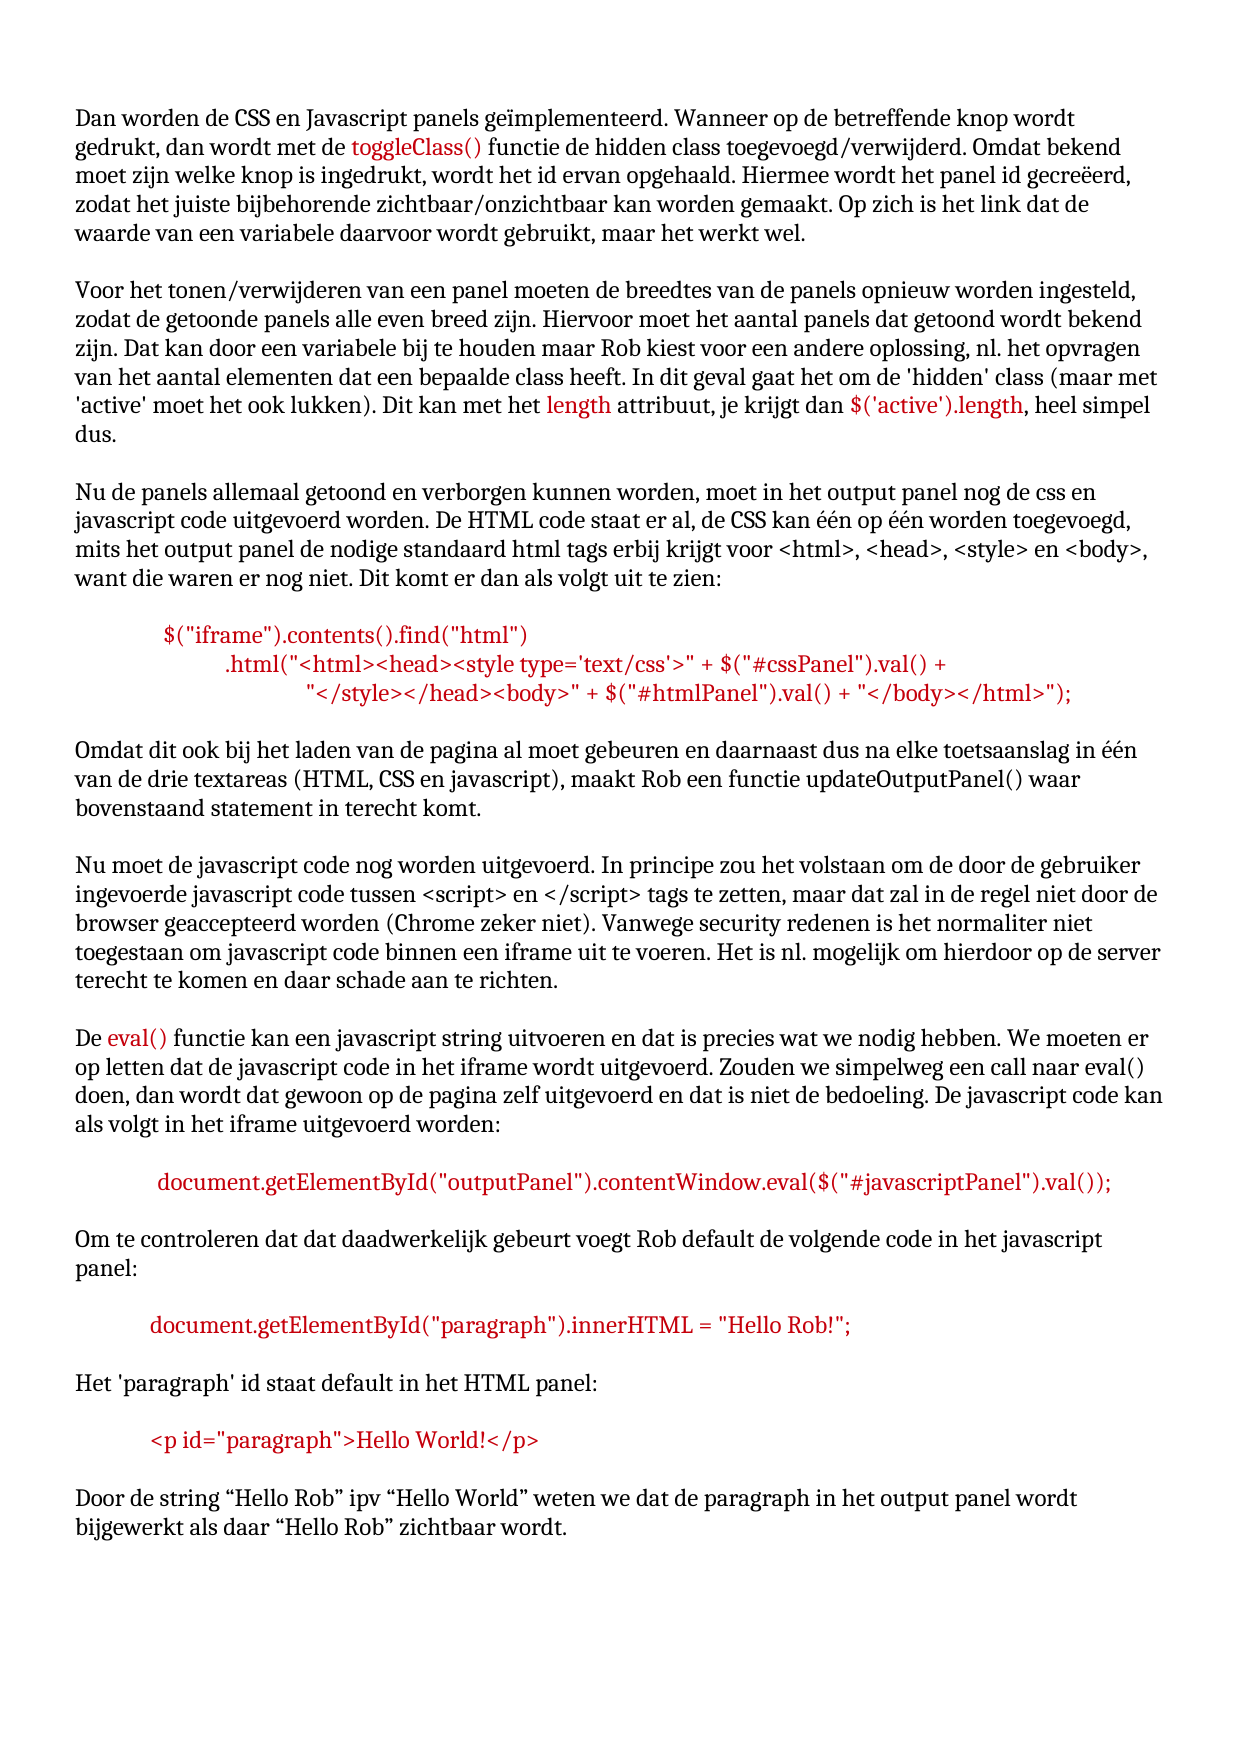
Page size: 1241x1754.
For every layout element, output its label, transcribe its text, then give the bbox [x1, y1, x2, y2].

text Dan worden de CSS en Javascript panels geïmplementeerd. Wanneer op de betreffende knop wordt gedrukt, dan wordt met de toggleClass() functie de hidden class toegevoegd/verwijderd. Omdat bekend moet zijn welke knop is ingedrukt, wordt het id ervan opgehaald. Hiermee wordt het panel id gecreëerd, zodat het juiste bijbehorende zichtbaar/onzichtbaar kan worden gemaakt. Op zich is het link dat de waarde van een variabele daarvoor wordt gebruikt, maar het werkt wel. [75, 104, 1165, 247]
text .html("<html><head><style type='text/css'>" + $("#cssPanel").val() + [75, 650, 1165, 679]
text $("iframe").contents().find("html") [75, 621, 1165, 650]
text De eval() functie kan een javascript string uitvoeren en dat is precies wat we nodig hebben. We moeten er op letten dat de javascript code in het iframe wordt uitgevoerd. Zouden we simpelweg een call naar eval() doen, dan wordt dat gewoon op de pagina zelf uitgevoerd en dat is niet de bedoeling. De javascript code kan als volgt in het iframe uitgevoerd worden: [75, 1024, 1165, 1139]
text Om te controleren dat dat daadwerkelijk gebeurt voegt Rob default de volgende code in het javascript panel: [75, 1225, 1165, 1282]
text Het 'paragraph' id staat default in het HTML panel: [75, 1369, 1165, 1397]
text Door de string “Hello Rob” ipv “Hello World” weten we dat de paragraph in het output panel wordt bijgewerkt als daar “Hello Rob” zichtbaar wordt. [75, 1484, 1165, 1541]
text document.getElementById("outputPanel").contentWindow.eval($("#javascriptPanel").val()); [75, 1167, 1165, 1196]
text Voor het tonen/verwijderen van een panel moeten de breedtes van de panels opnieuw worden ingesteld, zodat de getoonde panels alle even breed zijn. Hiervoor moet het aantal panels dat getoond wordt bekend zijn. Dat kan door een variabele bij te houden maar Rob kiest voor een andere oplossing, nl. het opvragen van het aantal elementen dat een bepaalde class heeft. In dit geval gaat het om de 'hidden' class (maar met 'active' moet het ook lukken). Dit kan met het length attribuut, je krijgt dan $('active').length, heel simpel dus. [75, 276, 1165, 449]
text <p id="paragraph">Hello World!</p> [75, 1426, 1165, 1455]
text document.getElementById("paragraph").innerHTML = "Hello Rob!"; [75, 1311, 1165, 1340]
text Omdat dit ook bij het laden van de pagina al moet gebeuren en daarnaast dus na elke toetsaanslag in één van de drie textareas (HTML, CSS en javascript), maakt Rob een functie updateOutputPanel() waar bovenstaand statement in terecht komt. [75, 736, 1165, 822]
text Nu moet de javascript code nog worden uitgevoerd. In principe zou het volstaan om de door de gebruiker ingevoerde javascript code tussen <script> en </script> tags te zetten, maar dat zal in de regel niet door de browser geaccepteerd worden (Chrome zeker niet). Vanwege security redenen is het normaliter niet toegestaan om javascript code binnen een iframe uit te voeren. Het is nl. mogelijk om hierdoor op de server terecht te komen en daar schade aan te richten. [75, 851, 1165, 995]
text "</style></head><body>" + $("#htmlPanel").val() + "</body></html>"); [75, 679, 1165, 707]
text Nu de panels allemaal getoond en verborgen kunnen worden, moet in het output panel nog de css en javascript code uitgevoerd worden. De HTML code staat er al, de CSS kan één op één worden toegevoegd, mits het output panel de nodige standaard html tags erbij krijgt voor <html>, <head>, <style> en <body>, want die waren er nog niet. Dit komt er dan als volgt uit te zien: [75, 477, 1165, 592]
